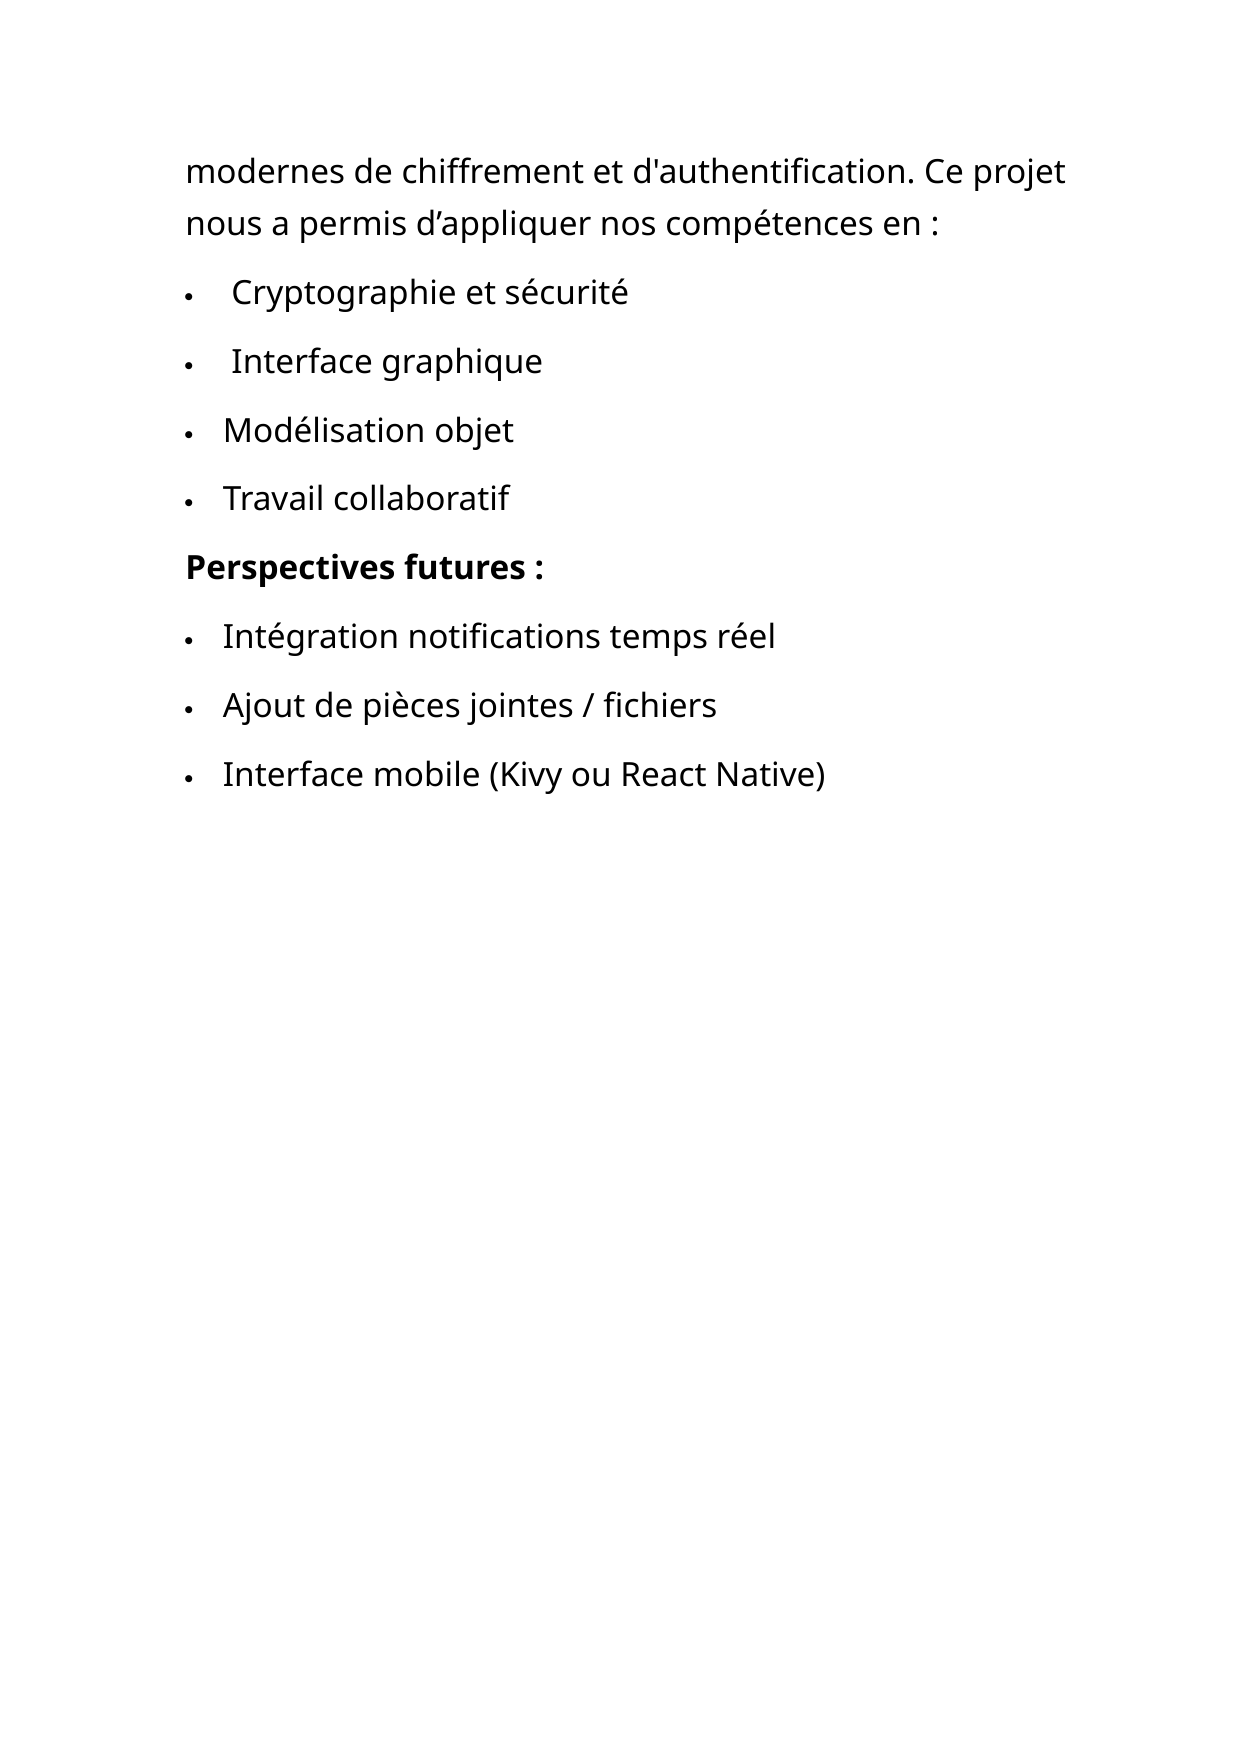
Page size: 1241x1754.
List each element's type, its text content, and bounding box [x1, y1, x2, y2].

list Interface graphique [185, 337, 1093, 383]
text modernes de chiffrement et d'authentification. Ce projet nous a permis d’appliquer nos compétences en : [185, 148, 1093, 245]
list Intégration notifications temps réel [185, 613, 1093, 658]
list Ajout de pièces jointes / fichiers [185, 682, 1093, 727]
text Perspectives futures : [185, 544, 1093, 589]
list Cryptographie et sécurité [185, 269, 1093, 314]
list Travail collaboratif [185, 475, 1093, 521]
list Modélisation objet [185, 406, 1093, 452]
list Interface mobile (Kivy ou React Native) [185, 751, 1093, 796]
